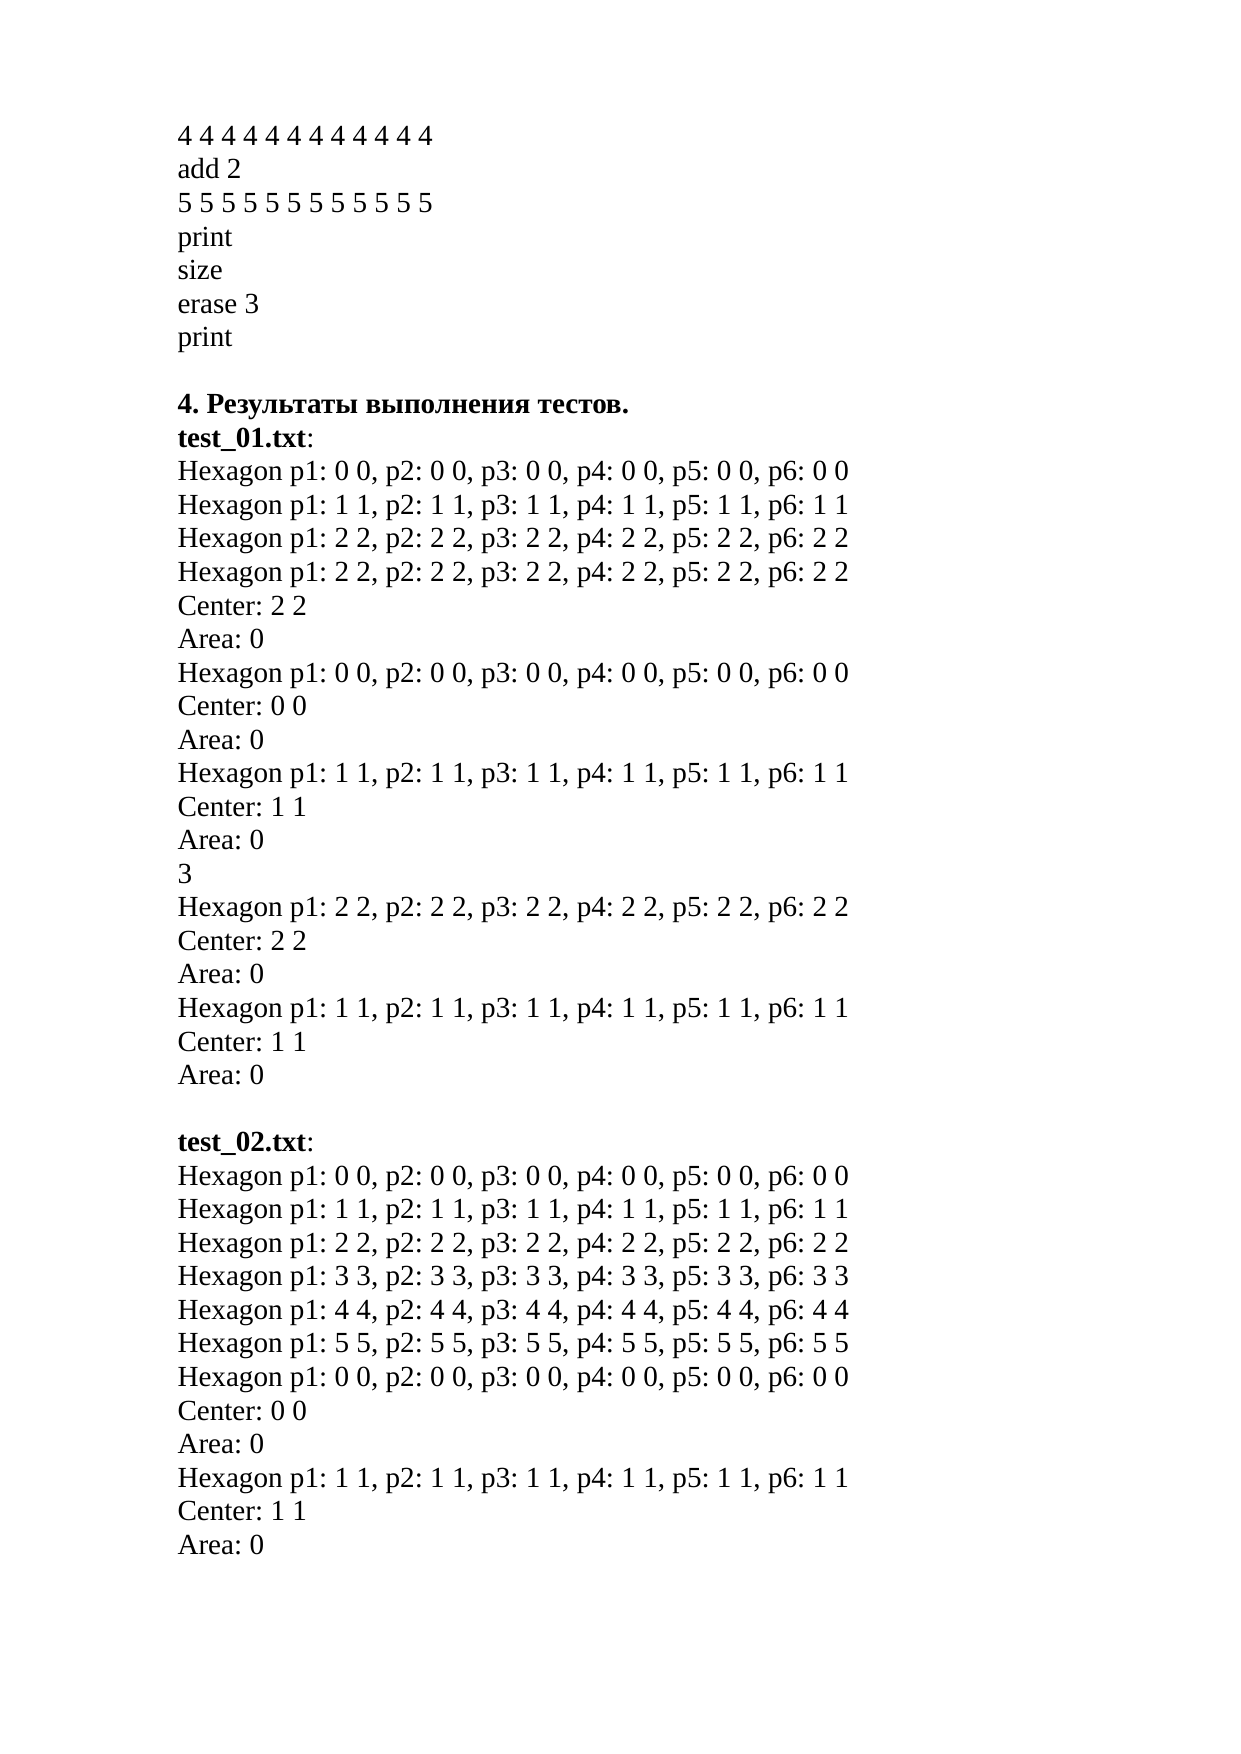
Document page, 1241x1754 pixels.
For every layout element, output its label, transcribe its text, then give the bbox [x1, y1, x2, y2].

text Hexagon p1: 1 1, p2: 1 1, p3: 1 1, p4: 1 1, p5: 1 1, p6: 1 1 [177, 755, 1152, 789]
text Hexagon p1: 0 0, p2: 0 0, p3: 0 0, p4: 0 0, p5: 0 0, p6: 0 0 [177, 1359, 1152, 1393]
text Center: 2 2 [177, 588, 1152, 621]
text print [177, 219, 1152, 252]
text Hexagon p1: 2 2, p2: 2 2, p3: 2 2, p4: 2 2, p5: 2 2, p6: 2 2 [177, 554, 1152, 588]
text Hexagon p1: 3 3, p2: 3 3, p3: 3 3, p4: 3 3, p5: 3 3, p6: 3 3 [177, 1258, 1152, 1292]
text Center: 1 1 [177, 1024, 1152, 1057]
text Area: 0 [177, 621, 1152, 655]
text Area: 0 [177, 822, 1152, 856]
text test_02.txt: [177, 1124, 1152, 1158]
text Hexagon p1: 5 5, p2: 5 5, p3: 5 5, p4: 5 5, p5: 5 5, p6: 5 5 [177, 1326, 1152, 1359]
text 5 5 5 5 5 5 5 5 5 5 5 5 [177, 185, 1152, 219]
text 3 [177, 856, 1152, 889]
text Hexagon p1: 4 4, p2: 4 4, p3: 4 4, p4: 4 4, p5: 4 4, p6: 4 4 [177, 1292, 1152, 1326]
text Center: 0 0 [177, 1393, 1152, 1426]
text Center: 1 1 [177, 789, 1152, 822]
text Hexagon p1: 1 1, p2: 1 1, p3: 1 1, p4: 1 1, p5: 1 1, p6: 1 1 [177, 487, 1152, 521]
text Center: 1 1 [177, 1493, 1152, 1527]
text Hexagon p1: 0 0, p2: 0 0, p3: 0 0, p4: 0 0, p5: 0 0, p6: 0 0 [177, 655, 1152, 688]
text Hexagon p1: 1 1, p2: 1 1, p3: 1 1, p4: 1 1, p5: 1 1, p6: 1 1 [177, 1460, 1152, 1493]
text size [177, 252, 1152, 286]
text 4 4 4 4 4 4 4 4 4 4 4 4 [177, 118, 1152, 152]
text Center: 0 0 [177, 688, 1152, 722]
text erase 3 [177, 286, 1152, 319]
text add 2 [177, 152, 1152, 185]
text Hexagon p1: 1 1, p2: 1 1, p3: 1 1, p4: 1 1, p5: 1 1, p6: 1 1 [177, 1191, 1152, 1225]
text test_01.txt: [177, 420, 1152, 453]
text Area: 0 [177, 1057, 1152, 1091]
text Area: 0 [177, 1426, 1152, 1460]
text print [177, 319, 1152, 353]
text Hexagon p1: 2 2, p2: 2 2, p3: 2 2, p4: 2 2, p5: 2 2, p6: 2 2 [177, 521, 1152, 554]
text Hexagon p1: 1 1, p2: 1 1, p3: 1 1, p4: 1 1, p5: 1 1, p6: 1 1 [177, 990, 1152, 1024]
text Hexagon p1: 0 0, p2: 0 0, p3: 0 0, p4: 0 0, p5: 0 0, p6: 0 0 [177, 453, 1152, 487]
text Hexagon p1: 2 2, p2: 2 2, p3: 2 2, p4: 2 2, p5: 2 2, p6: 2 2 [177, 889, 1152, 923]
text 4. Результаты выполнения тестов. [177, 386, 1152, 420]
text Hexagon p1: 2 2, p2: 2 2, p3: 2 2, p4: 2 2, p5: 2 2, p6: 2 2 [177, 1225, 1152, 1258]
text Area: 0 [177, 957, 1152, 990]
text Area: 0 [177, 1527, 1152, 1560]
text Area: 0 [177, 722, 1152, 755]
text Hexagon p1: 0 0, p2: 0 0, p3: 0 0, p4: 0 0, p5: 0 0, p6: 0 0 [177, 1158, 1152, 1191]
text Center: 2 2 [177, 923, 1152, 957]
